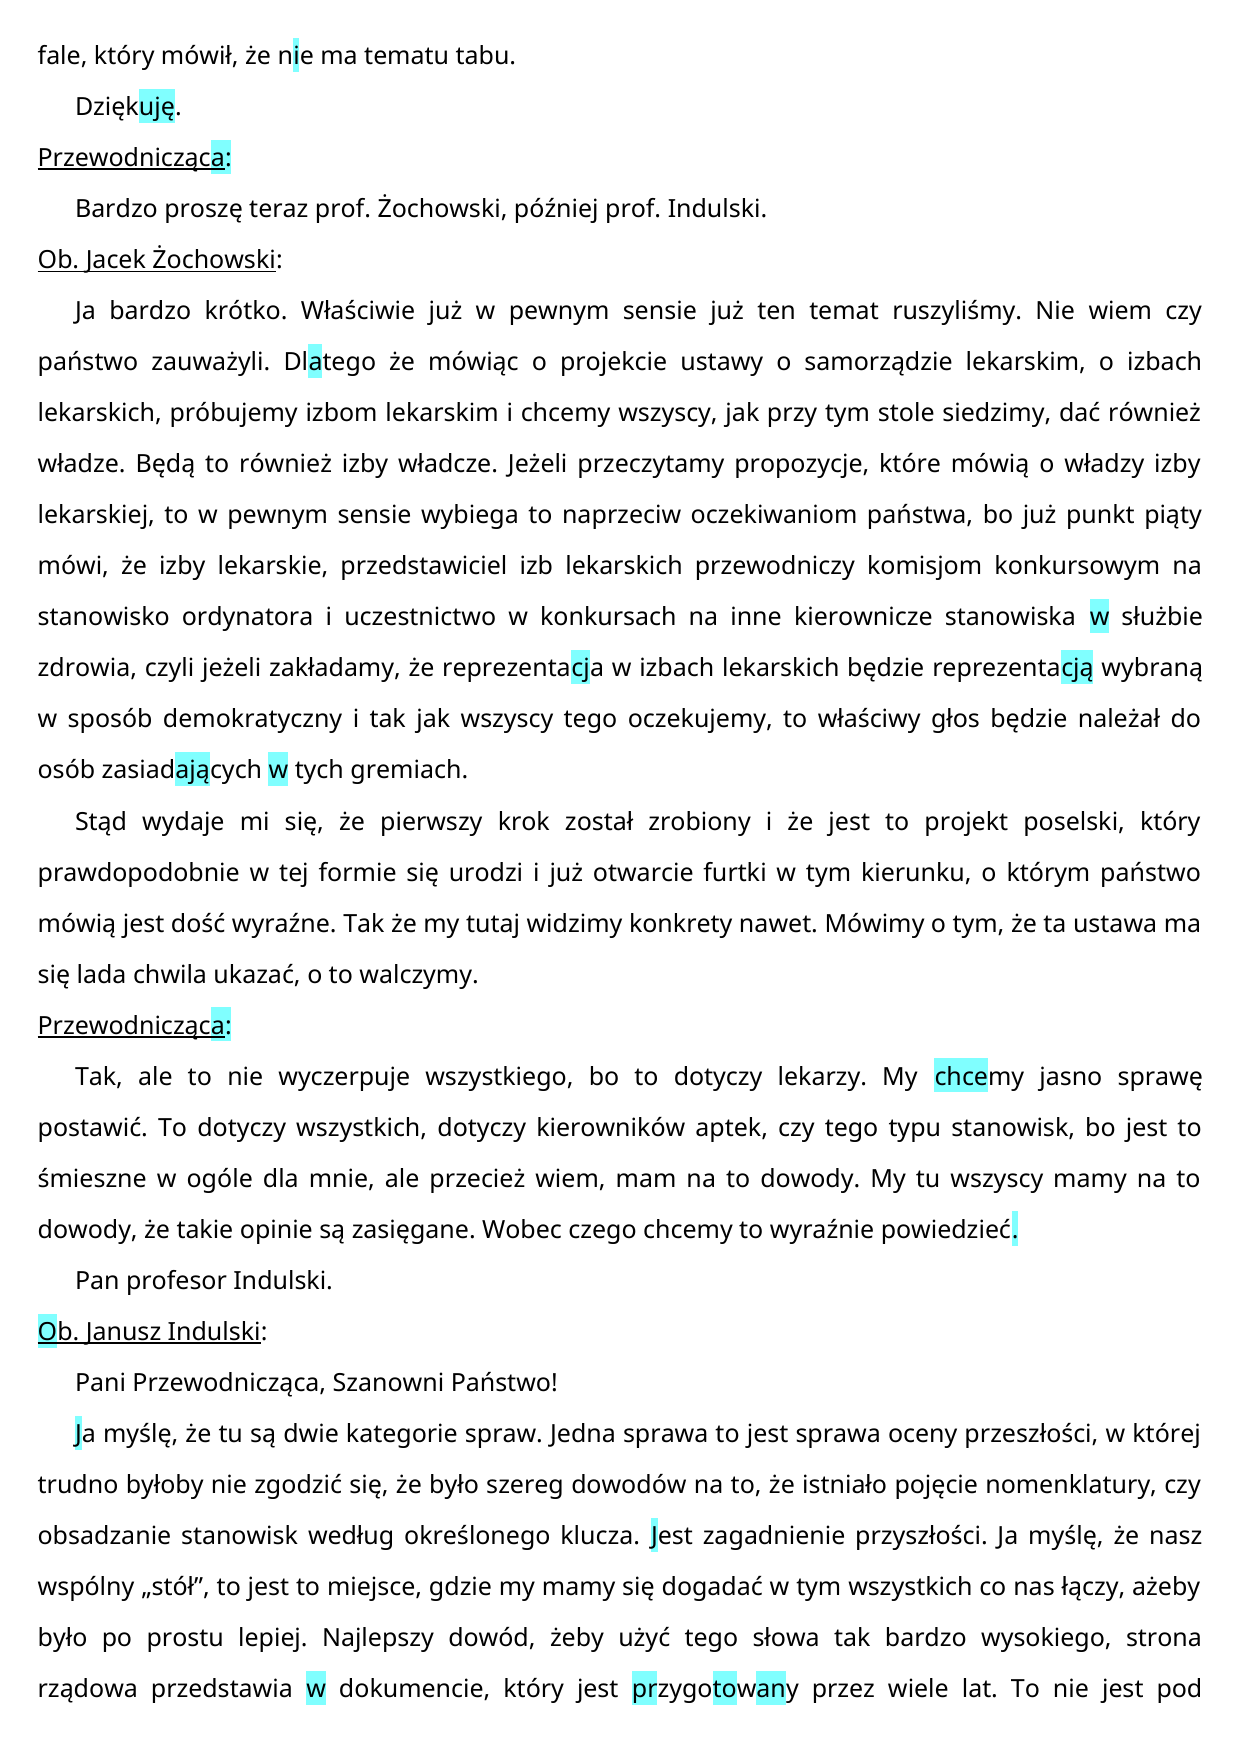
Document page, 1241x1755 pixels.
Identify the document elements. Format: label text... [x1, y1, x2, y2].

text Tak, ale to nie wyczerpuje wszystkiego, bo to dotyczy lekarzy. My chcemy jasno sprawę postawić. To dotyczy wszystkich, dotyczy kierowników aptek, czy tego typu stanowisk, bo jest to śmieszne w ogóle dla mnie, ale przecież wiem, mam na to dowody. My tu wszyscy mamy na to dowody, że takie opinie są zasięgane. Wobec czego chcemy to wyraźnie powiedzieć. [37, 1058, 1203, 1246]
text Ob. Jacek Żochowski: [37, 242, 1203, 276]
text Bardzo proszę teraz prof. Żochowski, później prof. Indulski. [37, 191, 1203, 225]
text Przewodnicząca: [37, 1007, 1203, 1041]
text Ja myślę, że tu są dwie kategorie spraw. Jedna sprawa to jest sprawa oceny przeszłości, w której trudno byłoby nie zgodzić się, że było szereg dowodów na to, że istniało pojęcie nomenklatury, czy obsadzanie stanowisk według określonego klucza. Jest zagadnienie przyszłości. Ja myślę, że nasz wspólny „stół”, to jest to miejsce, gdzie my mamy się dogadać w tym wszystkich co nas łączy, ażeby było po prostu lepiej. Najlepszy dowód, żeby użyć tego słowa tak bardzo wysokiego, strona rządowa przedstawia w dokumencie, który jest przygotowany przez wiele lat. To nie jest pod [37, 1416, 1203, 1705]
text Przewodnicząca: [37, 139, 1203, 174]
text Pan profesor Indulski. [37, 1262, 1203, 1297]
text Stąd wydaje mi się, że pierwszy krok został zrobiony i że jest to projekt poselski, który prawdopodobnie w tej formie się urodzi i już otwarcie furtki w tym kierunku, o którym państwo mówią jest dość wyraźne. Tak że my tutaj widzimy konkrety nawet. Mówimy o tym, że ta ustawa ma się lada chwila ukazać, o to walczymy. [37, 803, 1203, 990]
text fale, który mówił, że nie ma tematu tabu. [37, 37, 1203, 72]
text Dziękuję. [37, 88, 1203, 123]
text Ob. Janusz Indulski: [37, 1313, 1203, 1348]
text Pani Przewodnicząca, Szanowni Państwo! [37, 1364, 1203, 1399]
text Ja bardzo krótko. Właściwie już w pewnym sensie już ten temat ruszyliśmy. Nie wiem czy państwo zauważyli. Dlatego że mówiąc o projekcie ustawy o samorządzie lekarskim, o izbach lekarskich, próbujemy izbom lekarskim i chcemy wszyscy, jak przy tym stole siedzimy, dać również władze. Będą to również izby władcze. Jeżeli przeczytamy propozycje, które mówią o władzy izby lekarskiej, to w pewnym sensie wybiega to naprzeciw oczekiwaniom państwa, bo już punkt piąty mówi, że izby lekarskie, przedstawiciel izb lekarskich przewodniczy komisjom konkursowym na stanowisko ordynatora i uczestnictwo w konkursach na inne kierownicze stanowiska w służbie zdrowia, czyli jeżeli zakładamy, że reprezentacja w izbach lekarskich będzie reprezentacją wybraną w sposób demokratyczny i tak jak wszyscy tego oczekujemy, to właściwy głos będzie należał do osób zasiadających w tych gremiach. [37, 293, 1203, 786]
